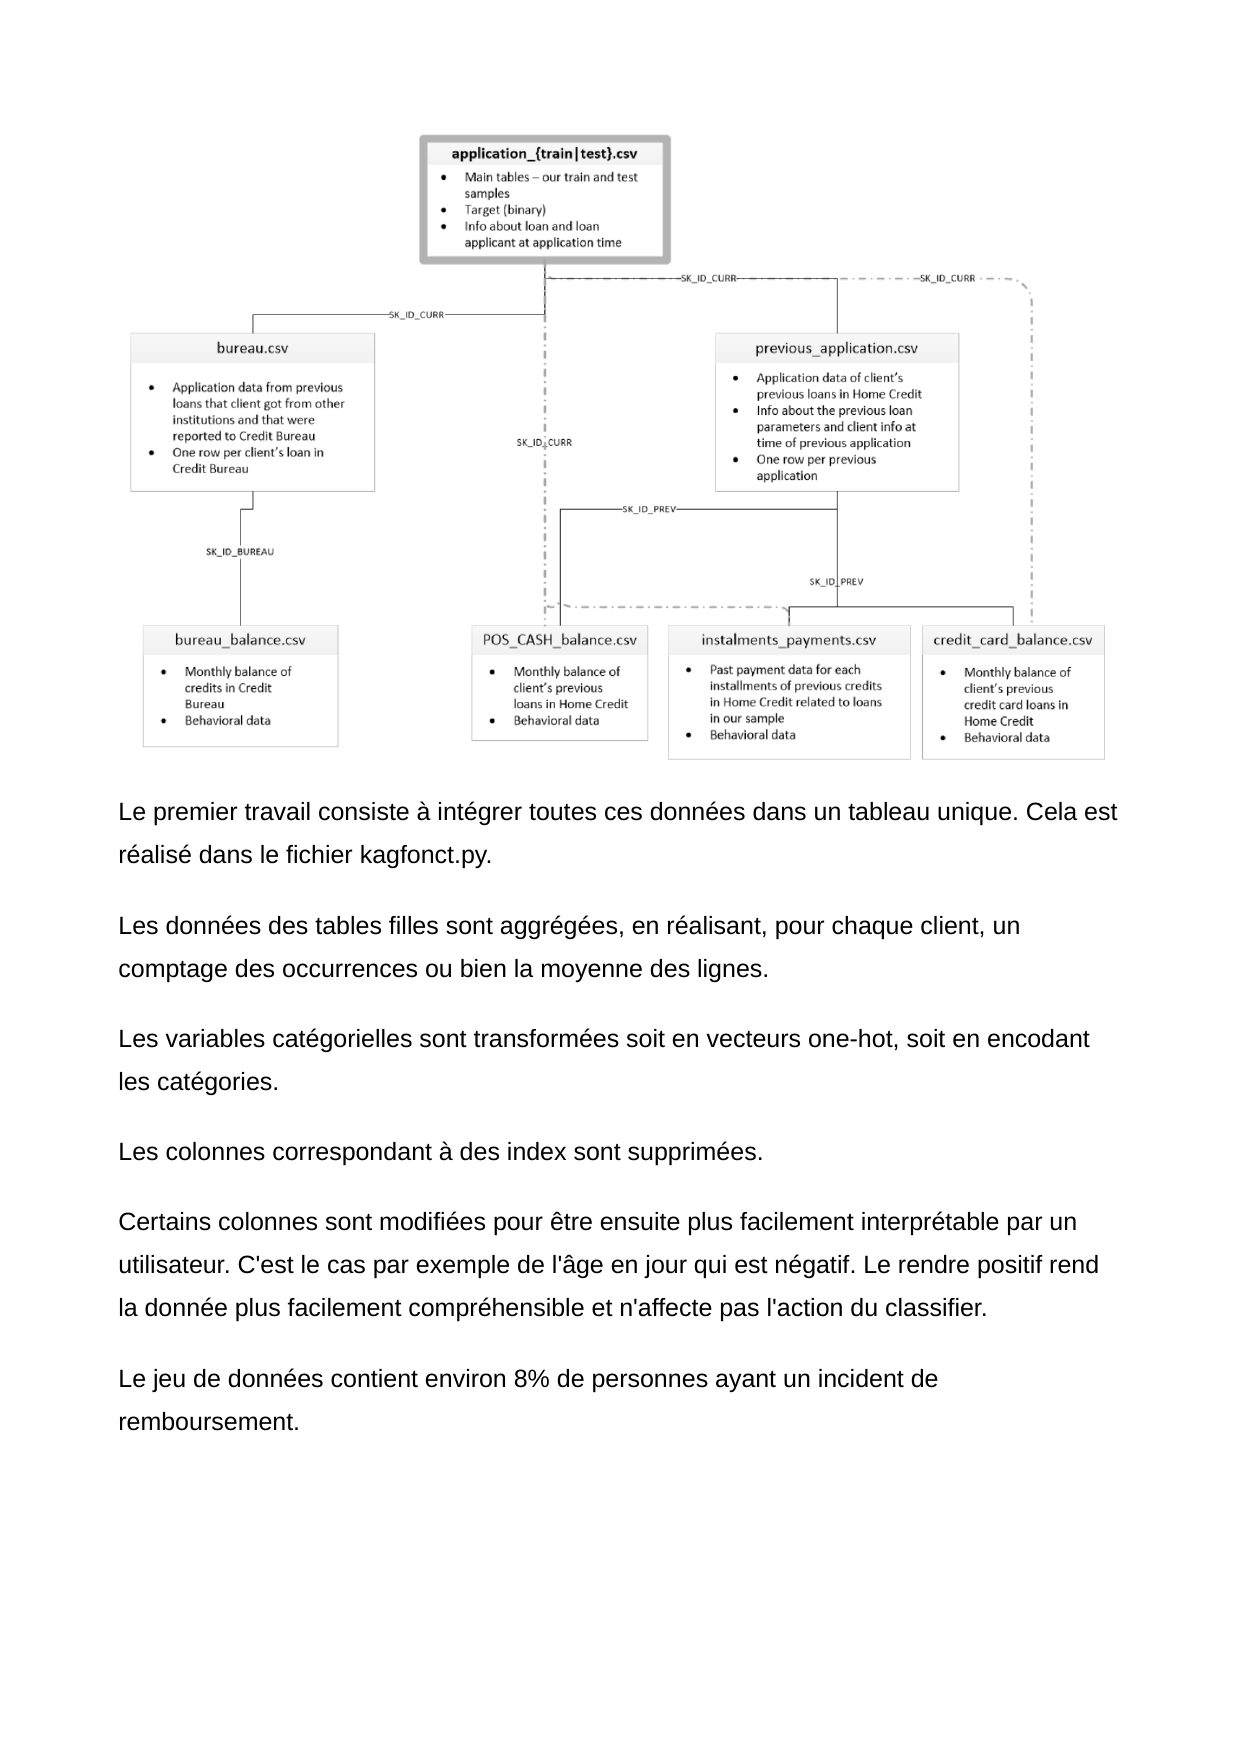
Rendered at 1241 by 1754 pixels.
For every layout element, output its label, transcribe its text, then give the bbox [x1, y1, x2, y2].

text Le jeu de données contient environ 8% de personnes ayant un incident de remboursement. [118, 1363, 1122, 1435]
text Les colonnes correspondant à des index sont supprimées. [118, 1137, 1122, 1166]
text Certains colonnes sont modifiées pour être ensuite plus facilement interprétable par un utilisateur. C'est le cas par exemple de l'âge en jour qui est négatif. Le rendre positif rend la donnée plus facilement compréhensible et n'affecte pas l'action du classifier. [118, 1207, 1122, 1322]
picture [118, 118, 1123, 783]
text Les variables catégorielles sont transformées soit en vecteurs one-hot, soit en encodant les catégories. [118, 1024, 1122, 1096]
text Les données des tables filles sont aggrégées, en réalisant, pour chaque client, un comptage des occurrences ou bien la moyenne des lignes. [118, 911, 1122, 982]
text Le premier travail consiste à intégrer toutes ces données dans un tableau unique. Cela est réalisé dans le fichier kagfonct.py. [118, 783, 1122, 869]
